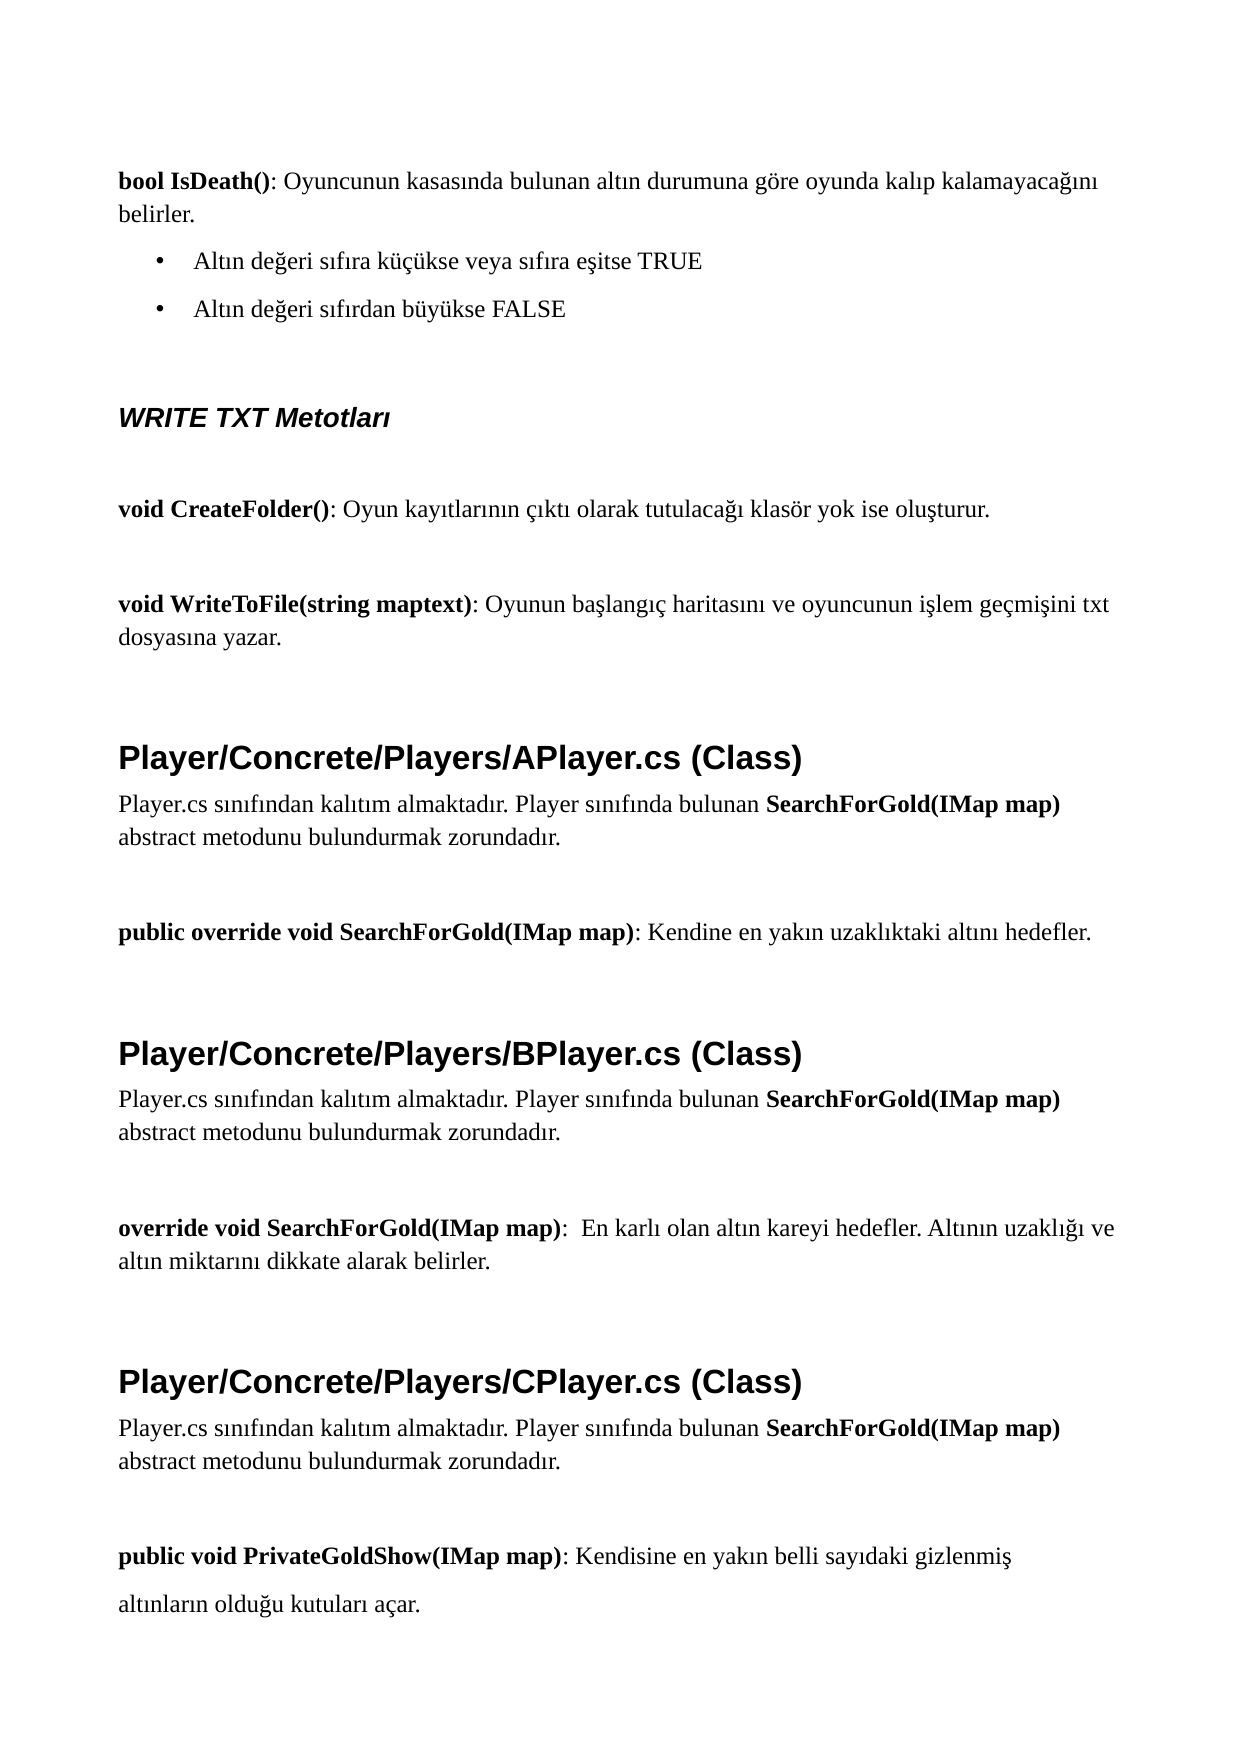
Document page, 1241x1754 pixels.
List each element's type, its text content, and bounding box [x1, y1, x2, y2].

text Player.cs sınıfından kalıtım almaktadır. Player sınıfında bulunan SearchForGold(IMap map) abstract metodunu bulundurmak zorundadır. [118, 1084, 1122, 1146]
text public void PrivateGoldShow(IMap map): Kendisine en yakın belli sayıdaki gizlenmiş [118, 1541, 1122, 1570]
text override void SearchForGold(IMap map): En karlı olan altın kareyi hedefler. Altının uzaklığı ve altın miktarını dikkate alarak belirler. [118, 1213, 1122, 1274]
subtitle Player/Concrete/Players/APlayer.cs (Class) [118, 738, 1122, 777]
text bool IsDeath(): Oyuncunun kasasında bulunan altın durumuna göre oyunda kalıp kalamayacağını belirler. [118, 166, 1122, 227]
text public override void SearchForGold(IMap map): Kendine en yakın uzaklıktaki altını hedefler. [118, 917, 1122, 946]
text Player.cs sınıfından kalıtım almaktadır. Player sınıfında bulunan SearchForGold(IMap map) abstract metodunu bulundurmak zorundadır. [118, 789, 1122, 851]
text altınların olduğu kutuları açar. [118, 1589, 1122, 1617]
subtitle Player/Concrete/Players/CPlayer.cs (Class) [118, 1362, 1122, 1400]
list Altın değeri sıfırdan büyükse FALSE [156, 294, 1122, 323]
text Player.cs sınıfından kalıtım almaktadır. Player sınıfında bulunan SearchForGold(IMap map) abstract metodunu bulundurmak zorundadır. [118, 1413, 1122, 1475]
subtitle WRITE TXT Metotları [118, 402, 1122, 433]
text void WriteToFile(string maptext): Oyunun başlangıç haritasını ve oyuncunun işlem geçmişini txt dosyasına yazar. [118, 589, 1122, 651]
subtitle Player/Concrete/Players/BPlayer.cs (Class) [118, 1033, 1122, 1072]
text void CreateFolder(): Oyun kayıtlarının çıktı olarak tutulacağı klasör yok ise oluşturur. [118, 494, 1122, 522]
list Altın değeri sıfıra küçükse veya sıfıra eşitse TRUE [156, 246, 1122, 275]
